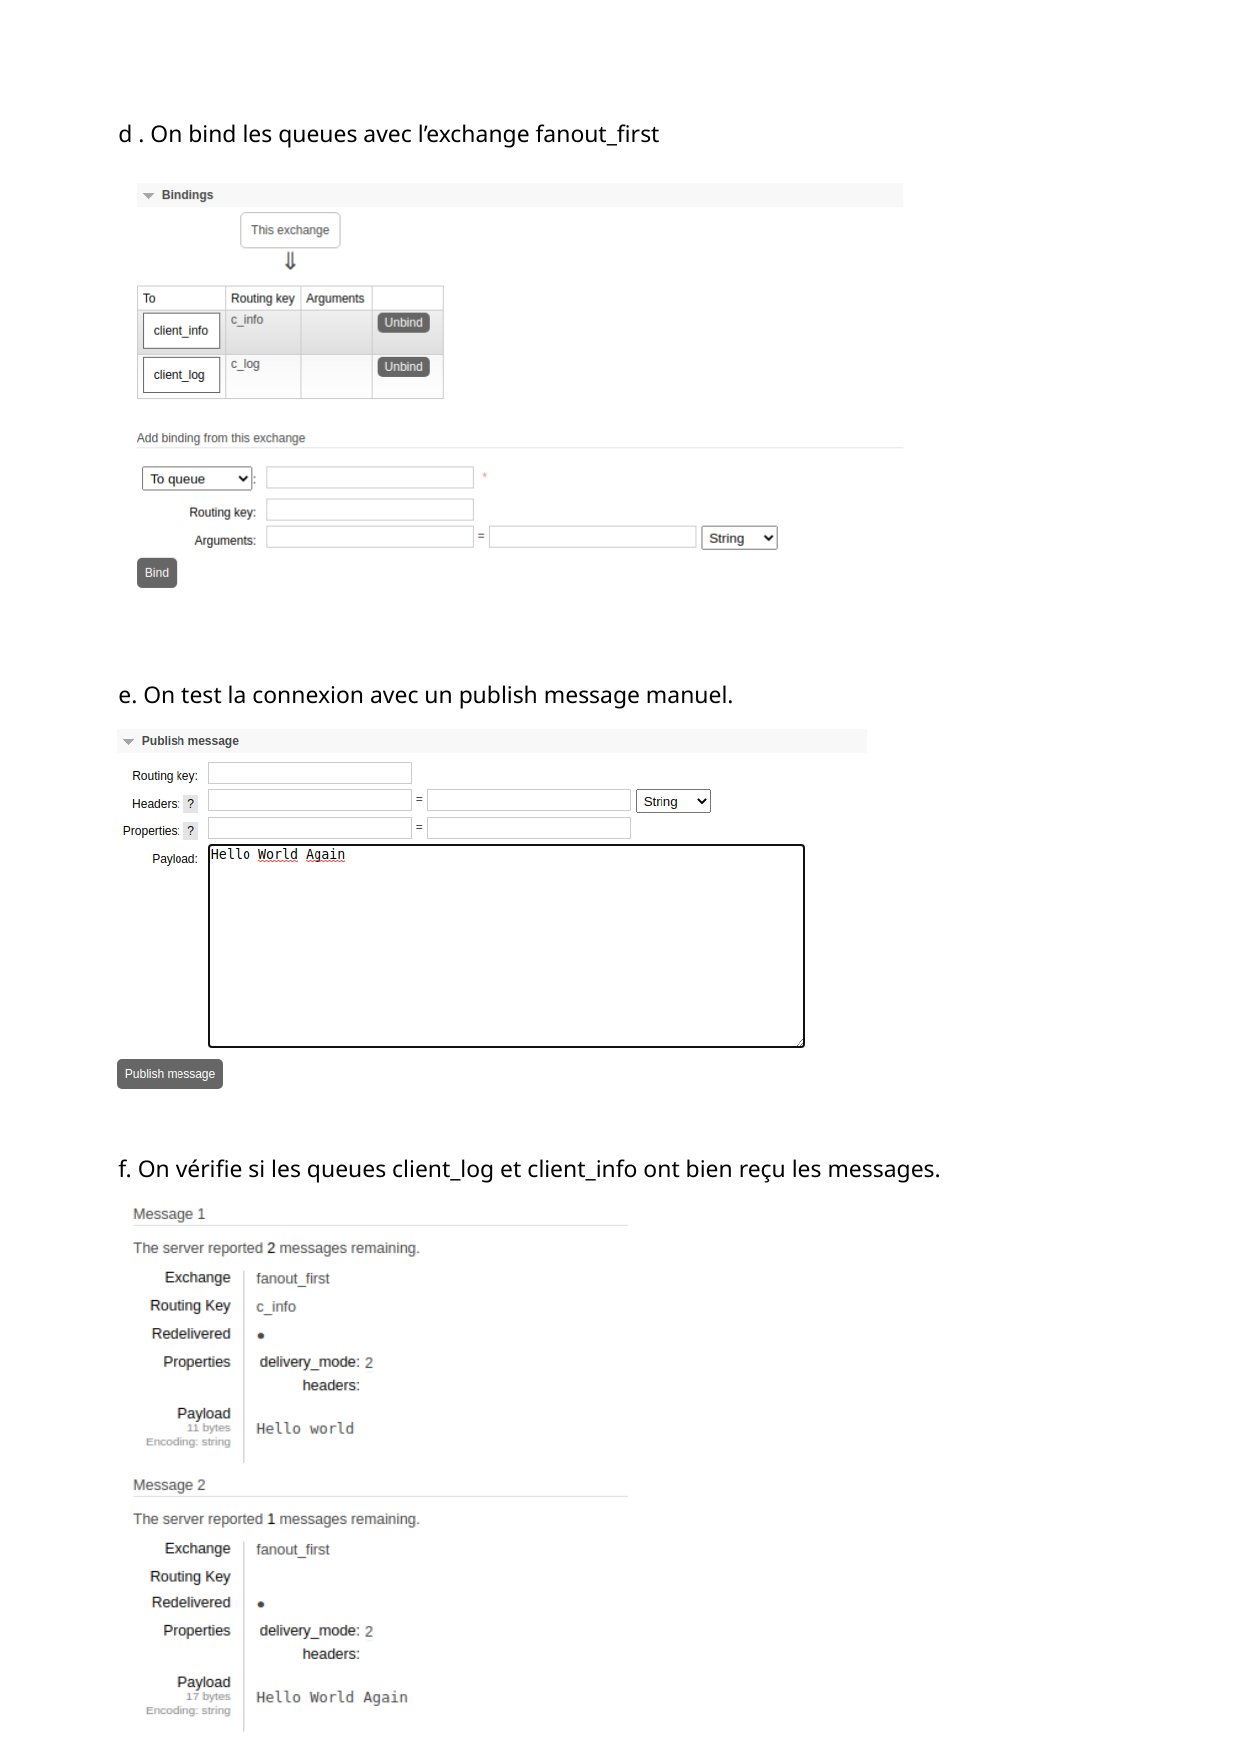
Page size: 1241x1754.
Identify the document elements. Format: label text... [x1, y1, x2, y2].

text d . On bind les queues avec l’exchange fanout_first [118, 118, 1122, 149]
picture [110, 724, 868, 1096]
picture [122, 177, 904, 599]
picture [121, 1205, 628, 1740]
text f. On vérifie si les queues client_log et client_info ont bien reçu les messages. [118, 1153, 1122, 1184]
text e. On test la connexion avec un publish message manuel. [118, 679, 1122, 710]
